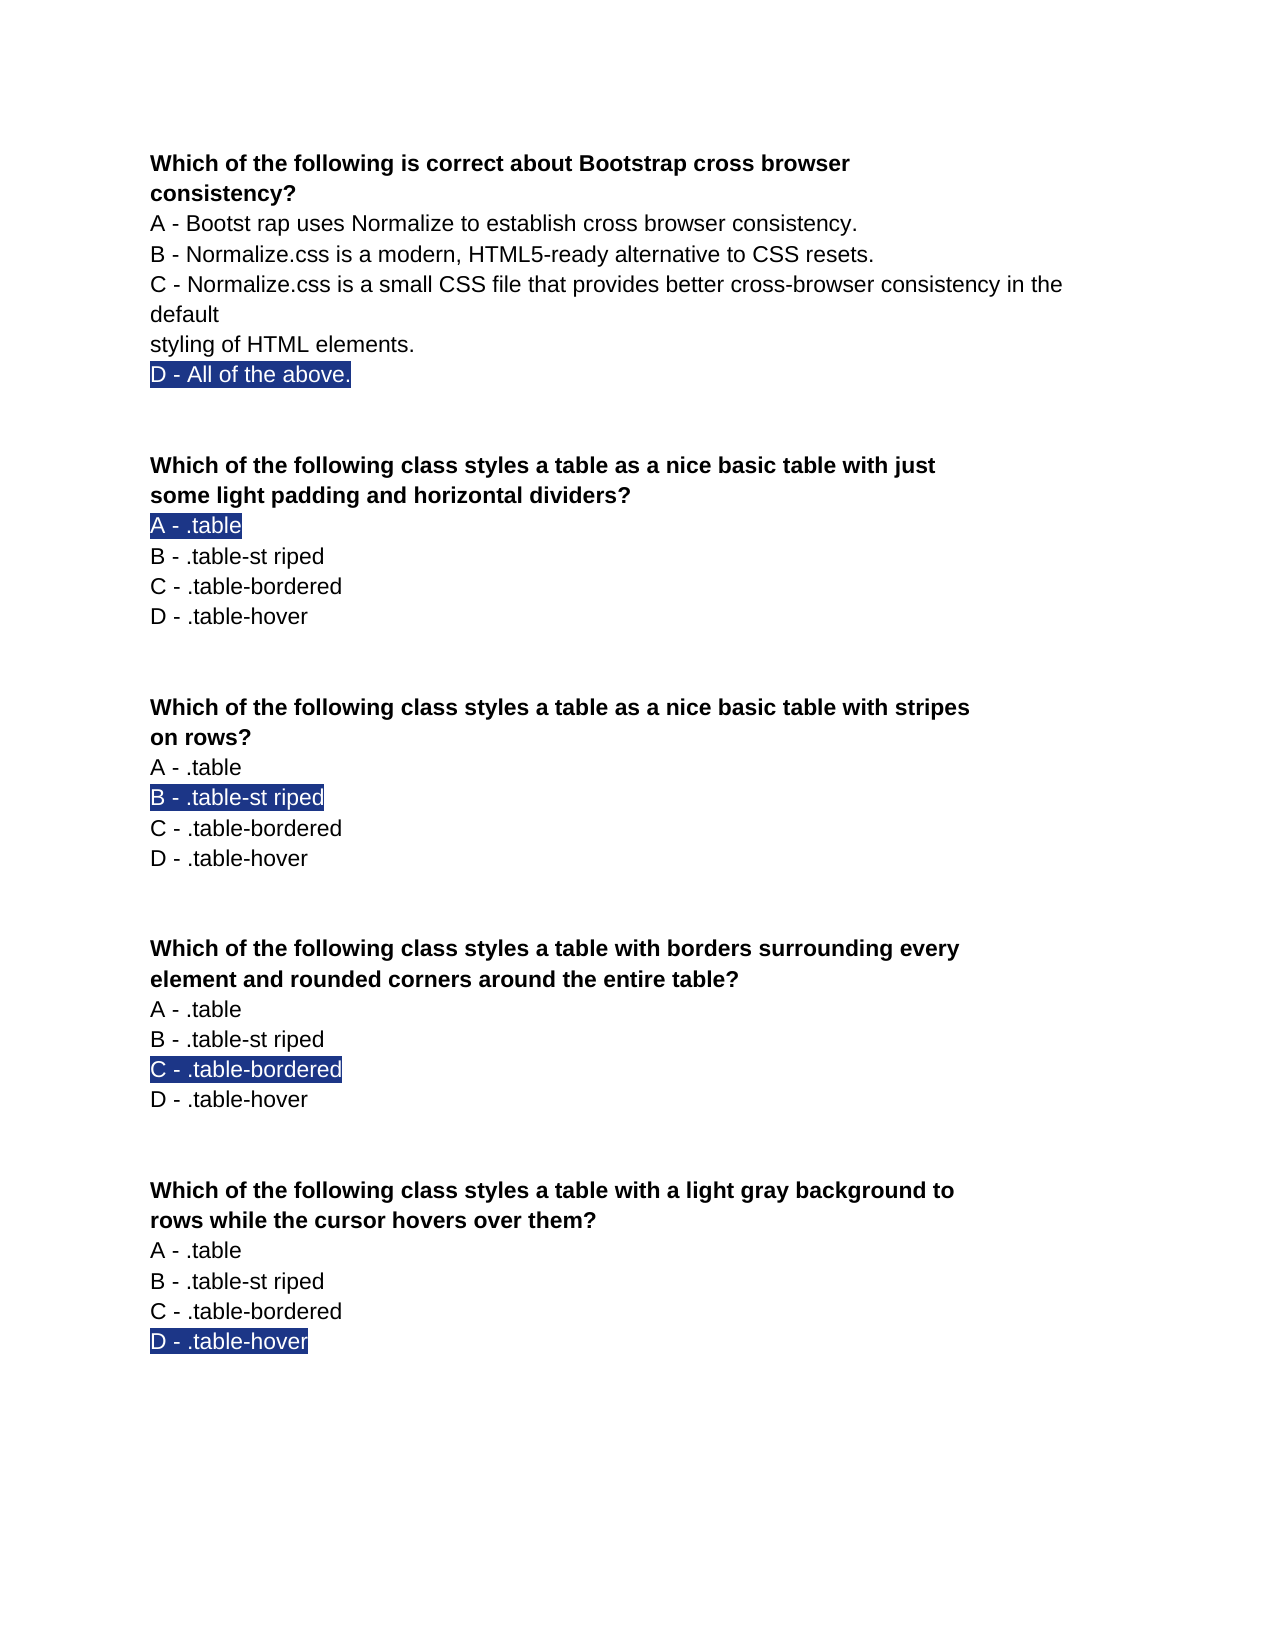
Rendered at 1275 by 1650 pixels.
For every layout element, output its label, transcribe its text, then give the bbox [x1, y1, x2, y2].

text A - .table [150, 996, 1125, 1022]
text D - .table-hover [150, 603, 1125, 629]
text C - .table-bordered [150, 1056, 1125, 1083]
text Which of the following class styles a table with a light gray background to [150, 1177, 1125, 1203]
text D - All of the above. [150, 361, 1125, 388]
text A - .table [150, 512, 1125, 539]
text Which of the following class styles a table as a nice basic table with stripes [150, 694, 1125, 720]
text rows while the cursor hovers over them? [150, 1207, 1125, 1234]
text C - .table-bordered [150, 573, 1125, 599]
text D - .table-hover [150, 1086, 1125, 1113]
text B - .table-st riped [150, 543, 1125, 569]
text C - Normalize.css is a small CSS file that provides better cross-browser consistency in the default [150, 271, 1125, 327]
text A - .table [150, 754, 1125, 781]
text B - Normalize.css is a modern, HTML5-ready alternative to CSS resets. [150, 241, 1125, 267]
text D - .table-hover [150, 1328, 1125, 1354]
text Which of the following is correct about Bootstrap cross browser [150, 150, 1125, 176]
text A - .table [150, 1237, 1125, 1264]
text Which of the following class styles a table with borders surrounding every [150, 935, 1125, 962]
text on rows? [150, 724, 1125, 750]
text consistency? [150, 180, 1125, 207]
text Which of the following class styles a table as a nice basic table with just [150, 452, 1125, 478]
text D - .table-hover [150, 845, 1125, 871]
text some light padding and horizontal dividers? [150, 482, 1125, 509]
text B - .table-st riped [150, 1026, 1125, 1052]
text styling of HTML elements. [150, 331, 1125, 358]
text element and rounded corners around the entire table? [150, 966, 1125, 992]
text B - .table-st riped [150, 1268, 1125, 1294]
text C - .table-bordered [150, 814, 1125, 841]
text C - .table-bordered [150, 1298, 1125, 1324]
text A - Bootst rap uses Normalize to establish cross browser consistency. [150, 210, 1125, 237]
text B - .table-st riped [150, 784, 1125, 811]
